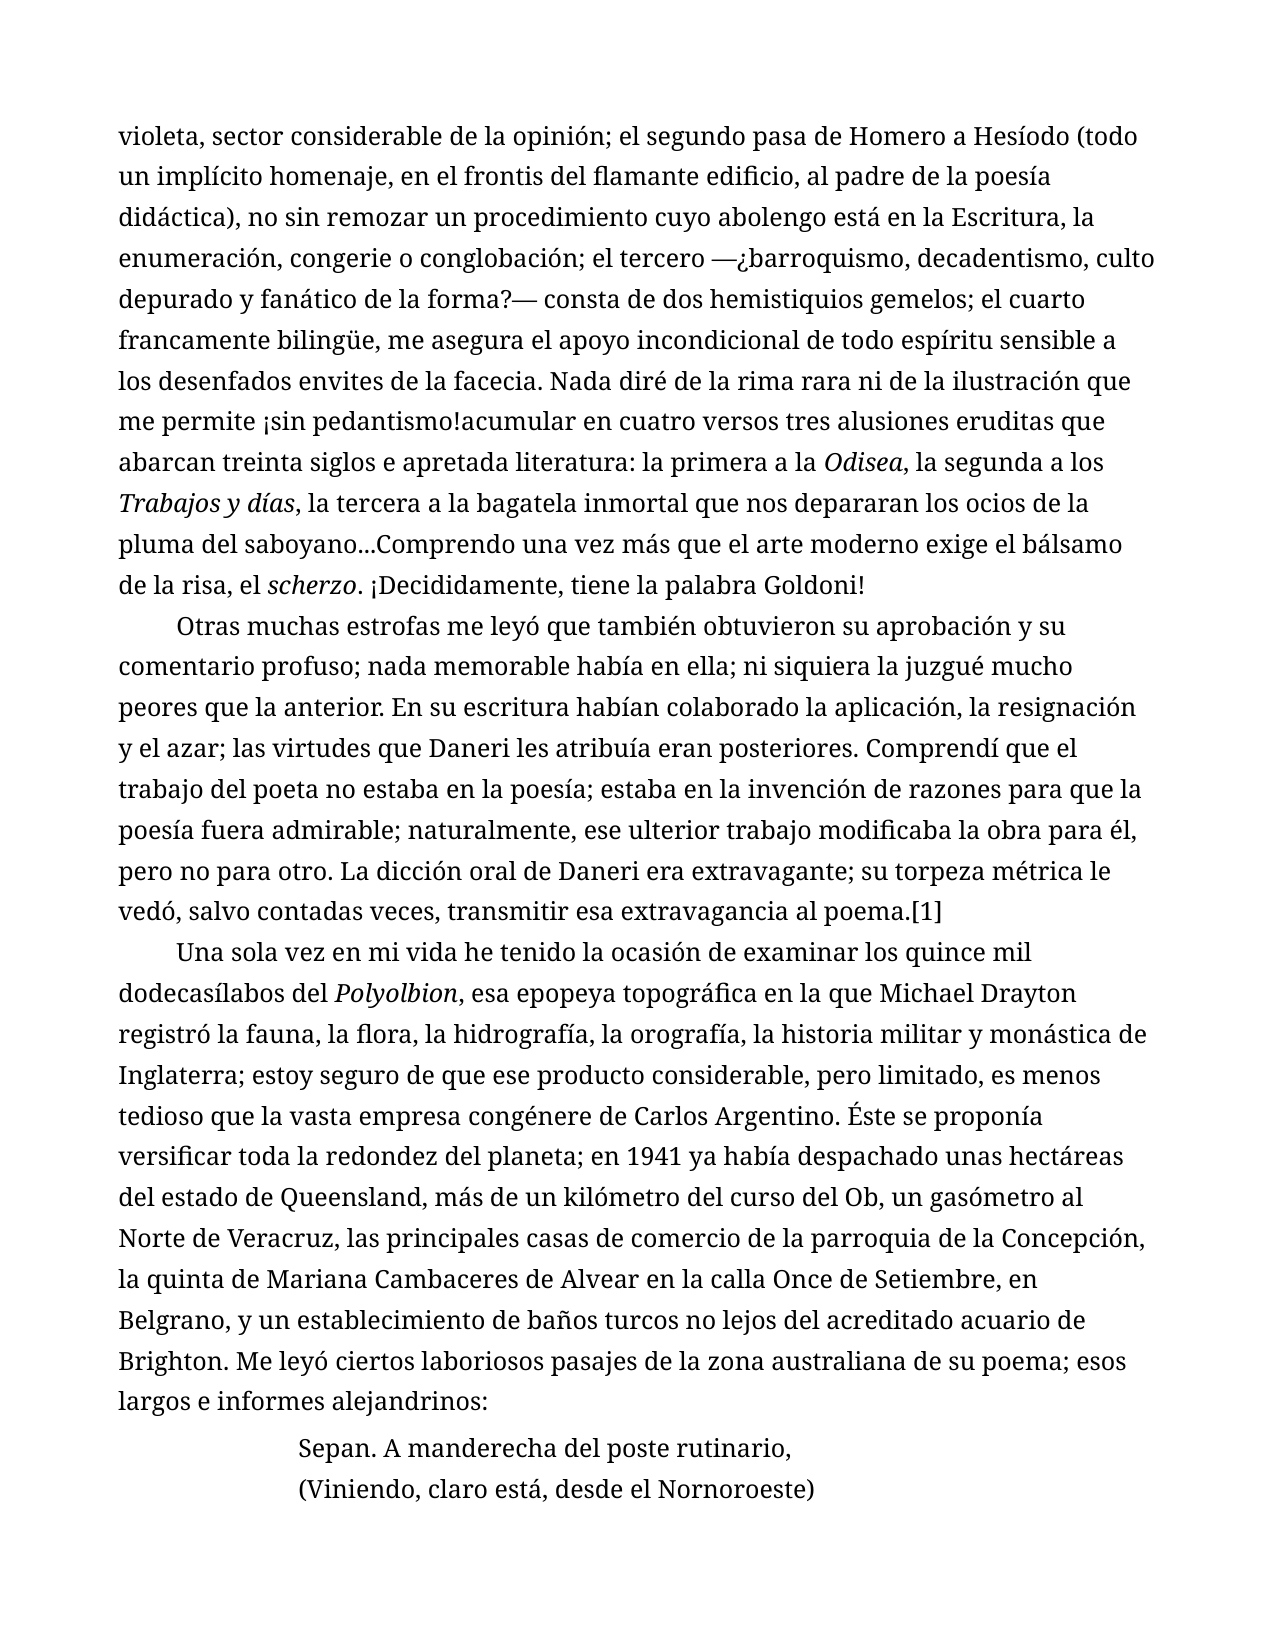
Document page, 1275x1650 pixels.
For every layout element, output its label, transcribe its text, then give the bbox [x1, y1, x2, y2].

text violeta, sector considerable de la opinión; el segundo pasa de Homero a Hesíodo (todo un implícito homenaje, en el frontis del flamante edificio, al padre de la poesía didáctica), no sin remozar un procedimiento cuyo abolengo está en la Escritura, la enumeración, congerie o conglobación; el tercero —¿barroquismo, decadentismo, culto depurado y fanático de la forma?— consta de dos hemistiquios gemelos; el cuarto francamente bilingüe, me asegura el apoyo incondicional de todo espíritu sensible a los desenfados envites de la facecia. Nada diré de la rima rara ni de la ilustración que me permite ¡sin pedantismo!acumular en cuatro versos tres alusiones eruditas que abarcan treinta siglos e apretada literatura: la primera a la Odisea, la segunda a los Trabajos y días, la tercera a la bagatela inmortal que nos depararan los ocios de la pluma del saboyano...Comprendo una vez más que el arte moderno exige el bálsamo de la risa, el scherzo. ¡Decididamente, tiene la palabra Goldoni! Otras muchas estrofas me leyó que también obtuvieron su aprobación y su comentario profuso; nada memorable había en ella; ni siquiera la juzgué mucho peores que la anterior. En su escritura habían colaborado la aplicación, la resignación y el azar; las virtudes que Daneri les atribuía eran posteriores. Comprendí que el trabajo del poeta no estaba en la poesía; estaba en la invención de razones para que la poesía fuera admirable; naturalmente, ese ulterior trabajo modificaba la obra para él, pero no para otro. La dicción oral de Daneri era extravagante; su torpeza métrica le vedó, salvo contadas veces, transmitir esa extravagancia al poema.[1] Una sola vez en mi vida he tenido la ocasión de examinar los quince mil dodecasílabos del Polyolbion, esa epopeya topográfica en la que Michael Drayton registró la fauna, la flora, la hidrografía, la orografía, la historia militar y monástica de Inglaterra; estoy seguro de que ese producto considerable, pero limitado, es menos tedioso que la vasta empresa congénere de Carlos Argentino. Éste se proponía versificar toda la redondez del planeta; en 1941 ya había despachado unas hectáreas del estado de Queensland, más de un kilómetro del curso del Ob, un gasómetro al Norte de Veracruz, las principales casas de comercio de la parroquia de la Concepción, la quinta de Mariana Cambaceres de Alvear en la calla Once de Setiembre, en Belgrano, y un establecimiento de baños turcos no lejos del acreditado acuario de Brighton. Me leyó ciertos laboriosos pasajes de la zona australiana de su poema; esos largos e informes alejandrinos: [118, 118, 1157, 1418]
text Sepan. A manderecha del poste rutinario, (Viniendo, claro está, desde el Nornoroeste) [298, 1431, 1157, 1506]
